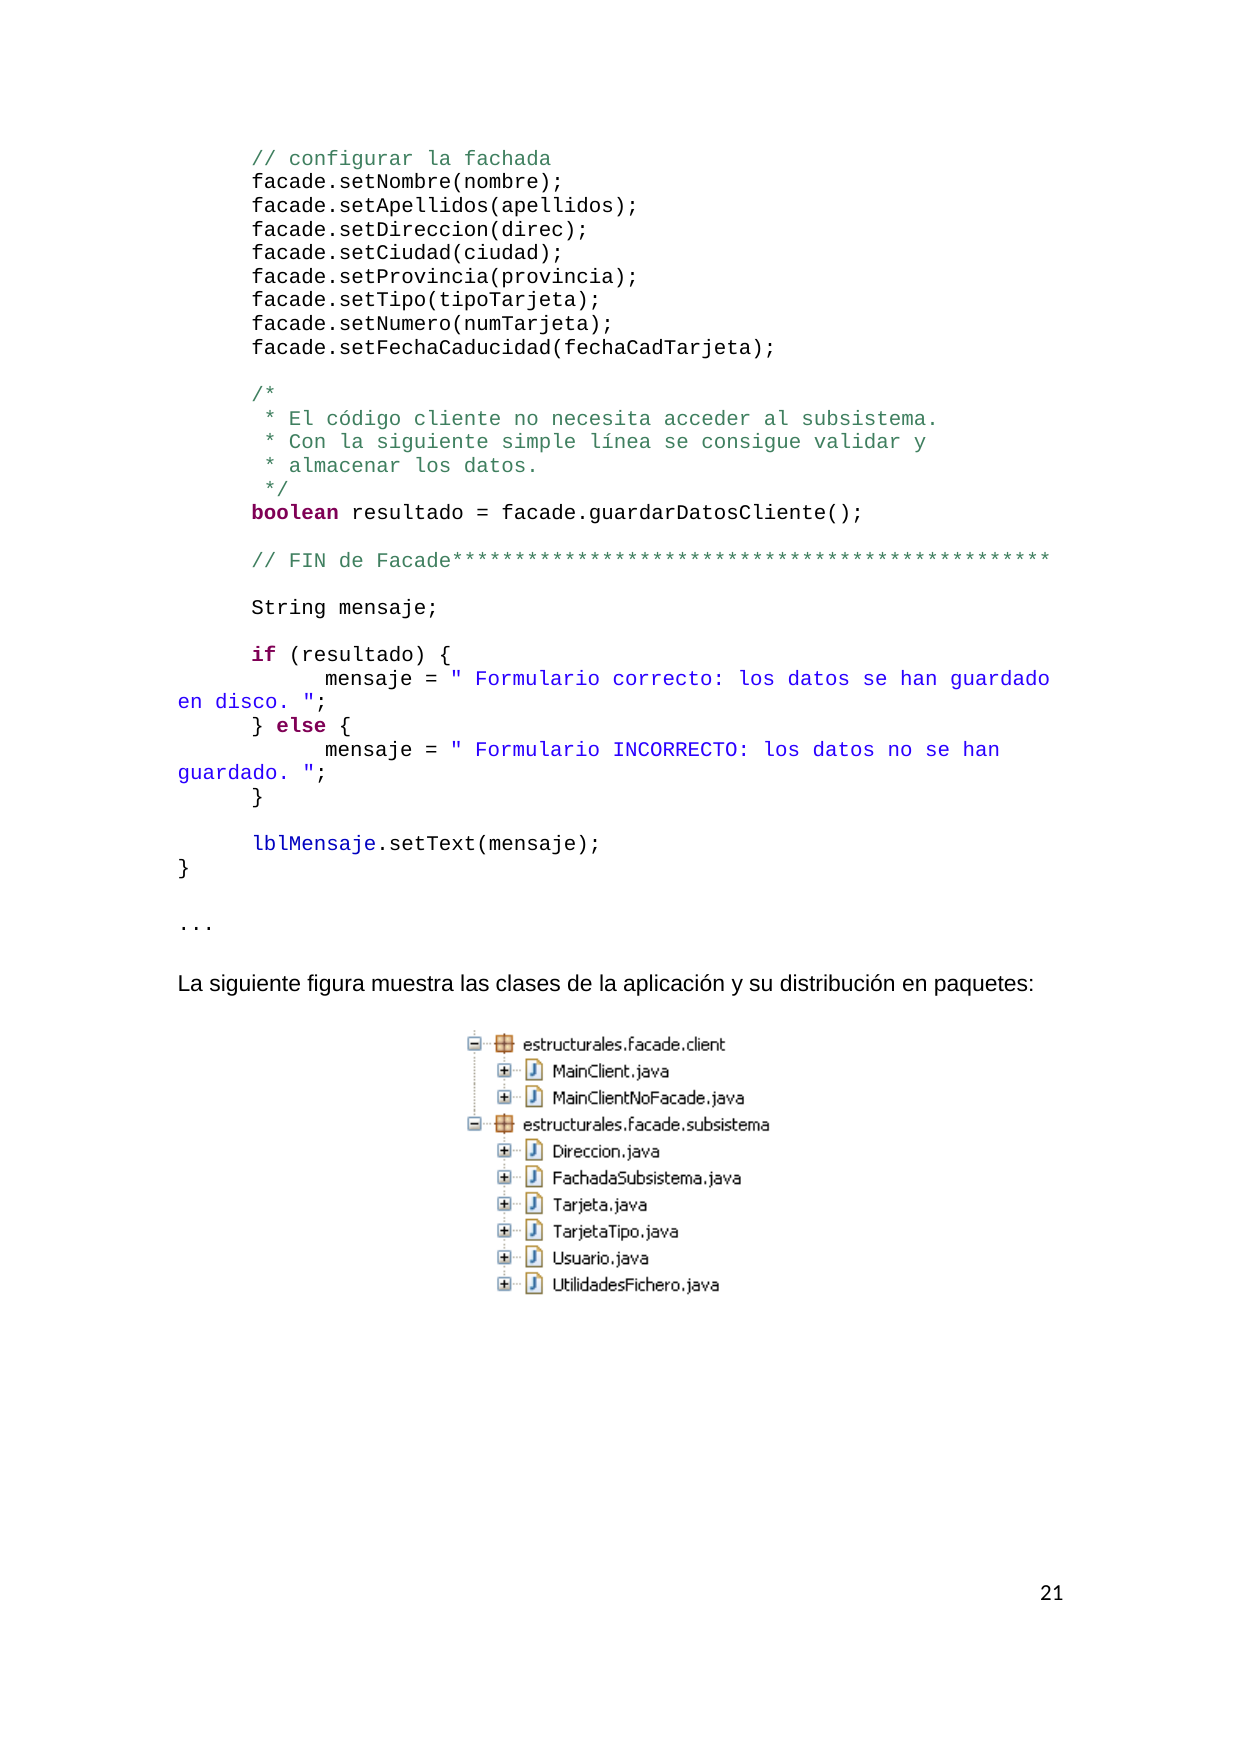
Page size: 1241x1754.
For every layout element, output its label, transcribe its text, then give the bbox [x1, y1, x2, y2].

text ... [177, 913, 1063, 937]
text String mensaje; [177, 597, 1063, 621]
text facade.setCiudad(ciudad); [177, 242, 1063, 266]
text facade.setNombre(nombre); [177, 171, 1063, 195]
text // configurar la fachada [177, 148, 1063, 171]
text facade.setApellidos(apellidos); [177, 195, 1063, 218]
text lblMensaje.setText(mensaje); [177, 833, 1063, 857]
text facade.setTipo(tipoTarjeta); [177, 289, 1063, 313]
text */ [177, 479, 1063, 502]
text mensaje = " Formulario INCORRECTO: los datos no se han guardado. "; [177, 739, 1063, 786]
text } else { [177, 715, 1063, 739]
text // FIN de Facade************************************************ [177, 549, 1063, 573]
text boolean resultado = facade.guardarDatosCliente(); [177, 502, 1063, 526]
text facade.setFechaCaducidad(fechaCadTarjeta); [177, 337, 1063, 360]
text facade.setNumero(numTarjeta); [177, 313, 1063, 337]
text facade.setDireccion(direc); [177, 218, 1063, 242]
text * almacenar los datos. [177, 455, 1063, 479]
text if (resultado) { [177, 644, 1063, 668]
text facade.setProvincia(provincia); [177, 266, 1063, 289]
text mensaje = " Formulario correcto: los datos se han guardado en disco. "; [177, 668, 1063, 715]
text /* [177, 384, 1063, 408]
text La siguiente figura muestra las clases de la aplicación y su distribución en paquetes: [177, 969, 1063, 996]
picture [463, 1029, 777, 1296]
text * El código cliente no necesita acceder al subsistema. [177, 408, 1063, 431]
text } [177, 857, 1063, 881]
text * Con la siguiente simple línea se consigue validar y [177, 431, 1063, 455]
text } [177, 786, 1063, 810]
